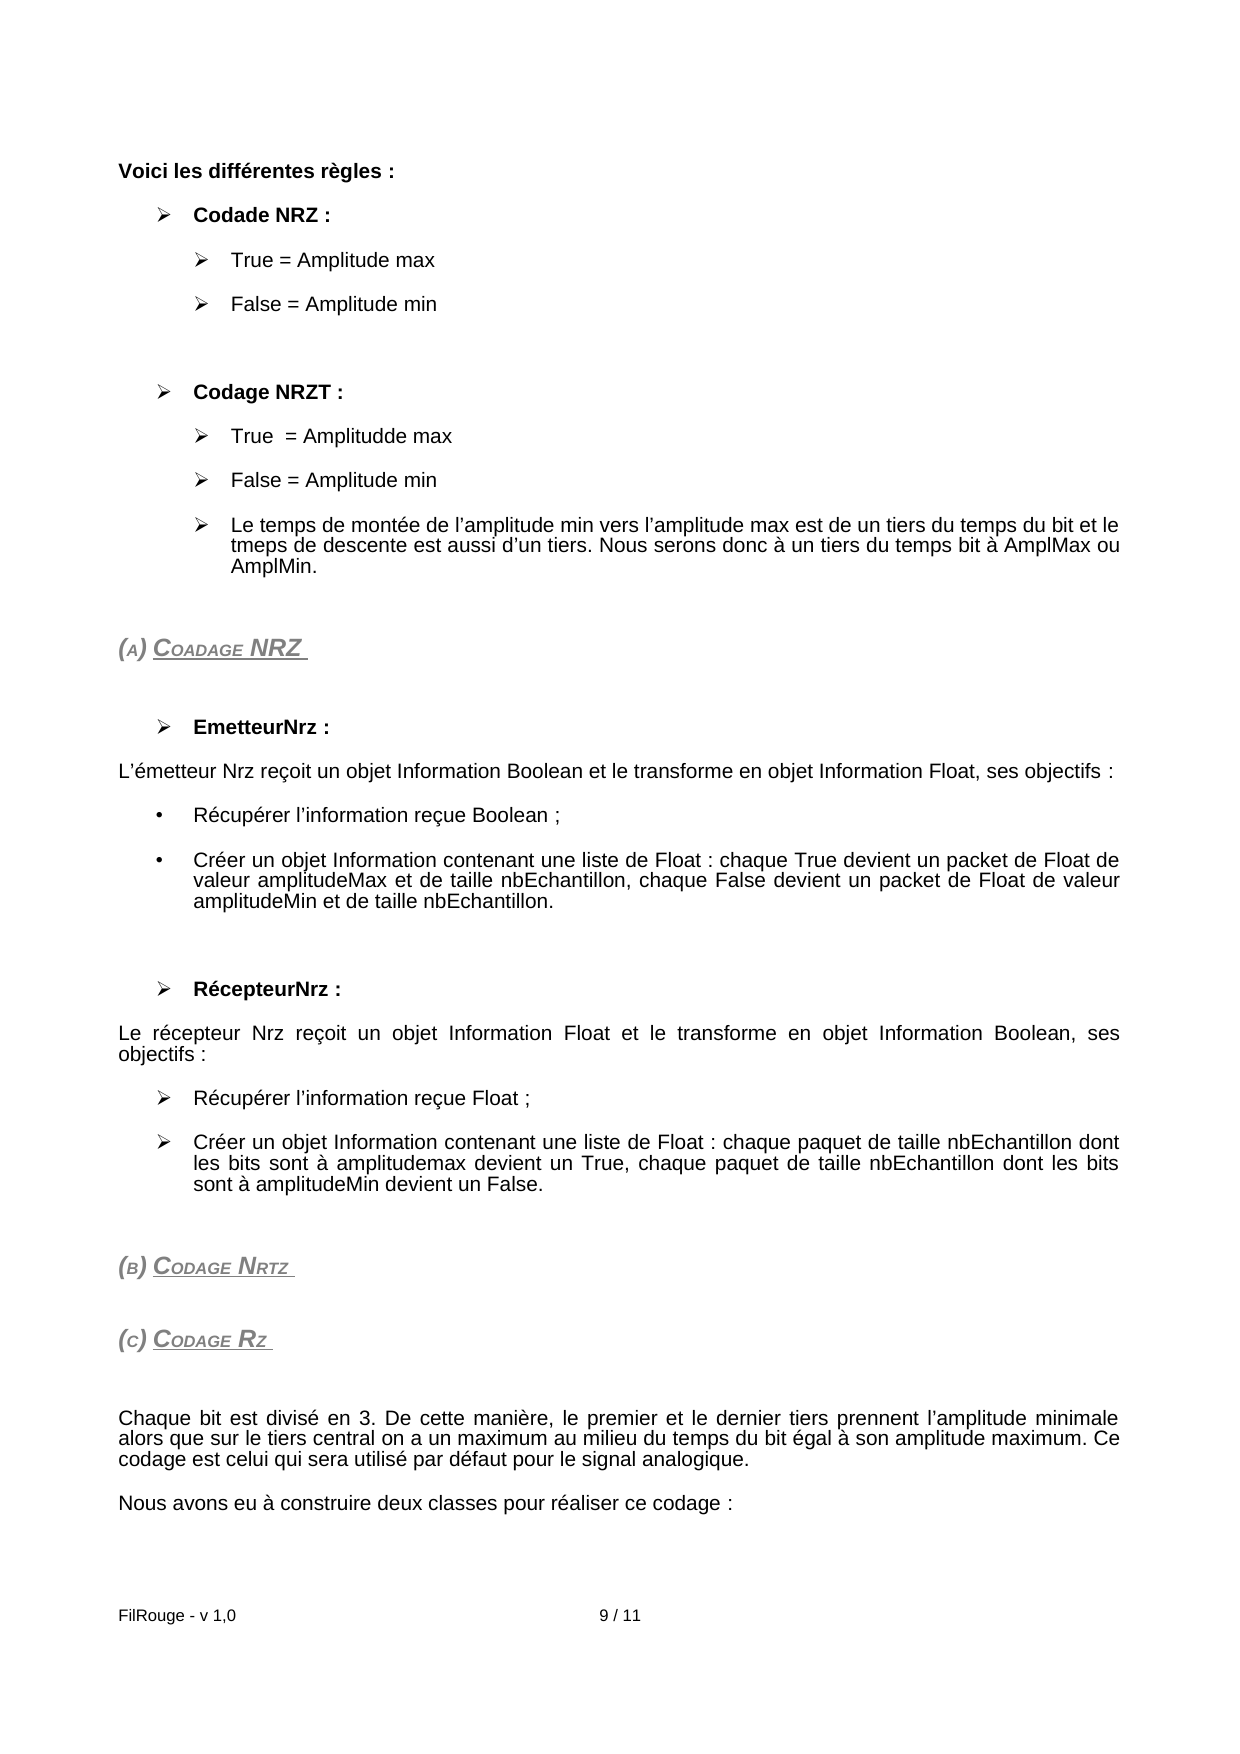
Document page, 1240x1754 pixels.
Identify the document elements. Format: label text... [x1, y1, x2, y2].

subtitle Coadage NRZ [118, 633, 1121, 662]
list Codage NRZT : [156, 383, 1121, 404]
text Le récepteur Nrz reçoit un objet Information Float et le transforme en objet Information Boolean, ses objectifs : [118, 1024, 1121, 1066]
list True = Amplitudde max [193, 427, 1121, 448]
list RécepteurNrz : [156, 980, 1121, 1001]
list Créer un objet Information contenant une liste de Float : chaque paquet de taille nbEchantillon dont les bits sont à amplitudemax devient un True, chaque paquet de taille nbEchantillon dont les bits sont à amplitudeMin devient un False. [156, 1133, 1121, 1195]
text Voici les différentes règles : [118, 162, 1121, 183]
list Récupérer l’information reçue Float ; [156, 1089, 1121, 1110]
list False = Amplitude min [193, 471, 1121, 492]
text Nous avons eu à construire deux classes pour réaliser ce codage : [118, 1494, 1121, 1515]
list Créer un objet Information contenant une liste de Float : chaque True devient un packet de Float de valeur amplitudeMax et de taille nbEchantillon, chaque False devient un packet de Float de valeur amplitudeMin et de taille nbEchantillon. [156, 851, 1121, 912]
list False = Amplitude min [193, 295, 1121, 315]
list Récupérer l’information reçue Boolean ; [156, 806, 1121, 827]
text L’émetteur Nrz reçoit un objet Information Boolean et le transforme en objet Information Float, ses objectifs : [118, 762, 1121, 783]
subtitle Codage Rz [118, 1324, 1121, 1353]
list EmetteurNrz : [156, 718, 1121, 739]
list Codade NRZ : [156, 206, 1121, 227]
text Chaque bit est divisé en 3. De cette manière, le premier et le dernier tiers prennent l’amplitude minimale alors que sur le tiers central on a un maximum au milieu du temps du bit égal à son amplitude maximum. Ce codage est celui qui sera utilisé par défaut pour le signal analogique. [118, 1409, 1121, 1471]
list True = Amplitude max [193, 251, 1121, 271]
list Le temps de montée de l’amplitude min vers l’amplitude max est de un tiers du temps du bit et le tmeps de descente est aussi d’un tiers. Nous serons donc à un tiers du temps bit à AmplMax ou AmplMin. [193, 516, 1121, 577]
subtitle Codage Nrtz [118, 1251, 1121, 1280]
